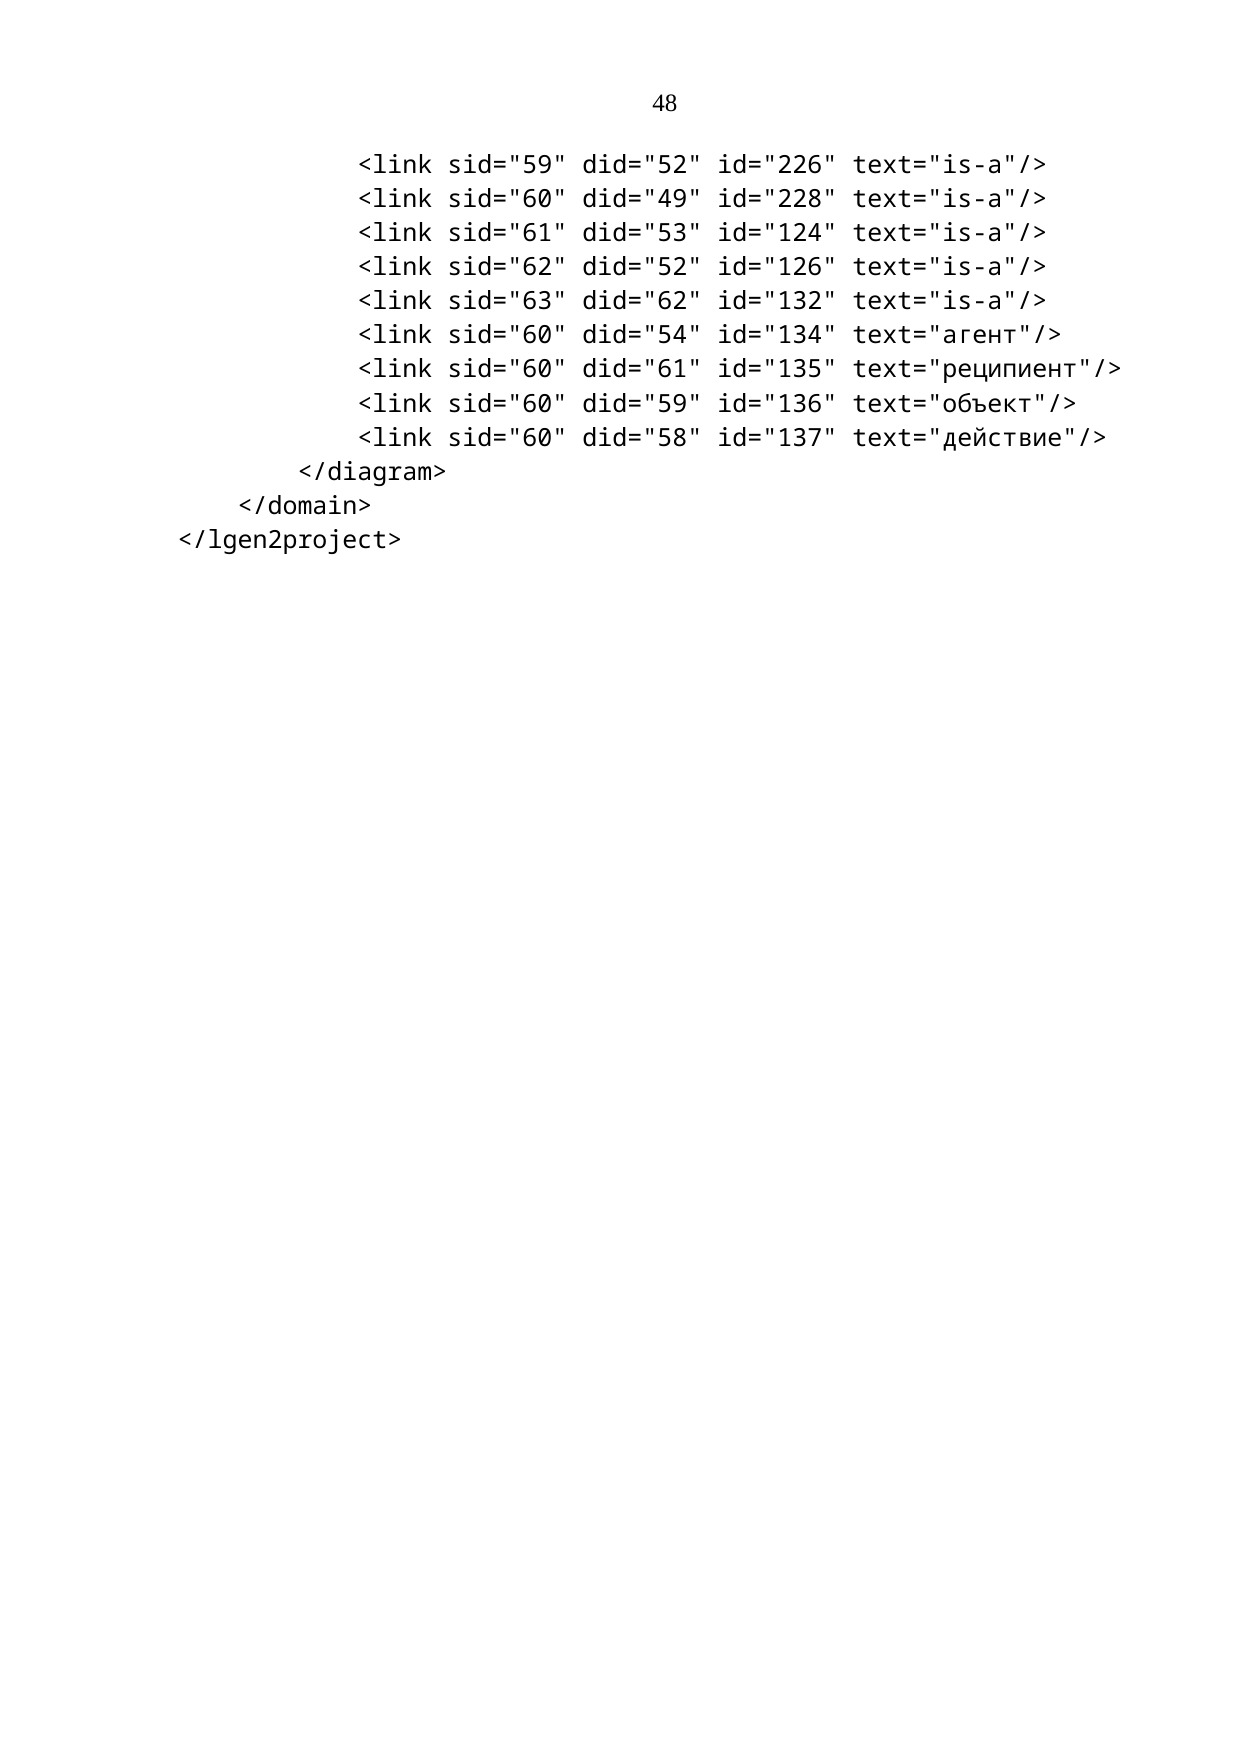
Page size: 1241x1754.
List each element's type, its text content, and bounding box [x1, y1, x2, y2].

text <link sid="59" did="52" id="226" text="is-a"/> <link sid="60" did="49" id="228" text="is-a"/> <link sid="61" did="53" id="124" text="is-a"/> <link sid="62" did="52" id="126" text="is-a"/> <link sid="63" did="62" id="132" text="is-a"/> <link sid="60" did="54" id="134" text="агент"/> <link sid="60" did="61" id="135" text="реципиент"/> <link sid="60" did="59" id="136" text="объект"/> <link sid="60" did="58" id="137" text="действие"/> </diagram> </domain> </lgen2project> [177, 147, 1152, 556]
